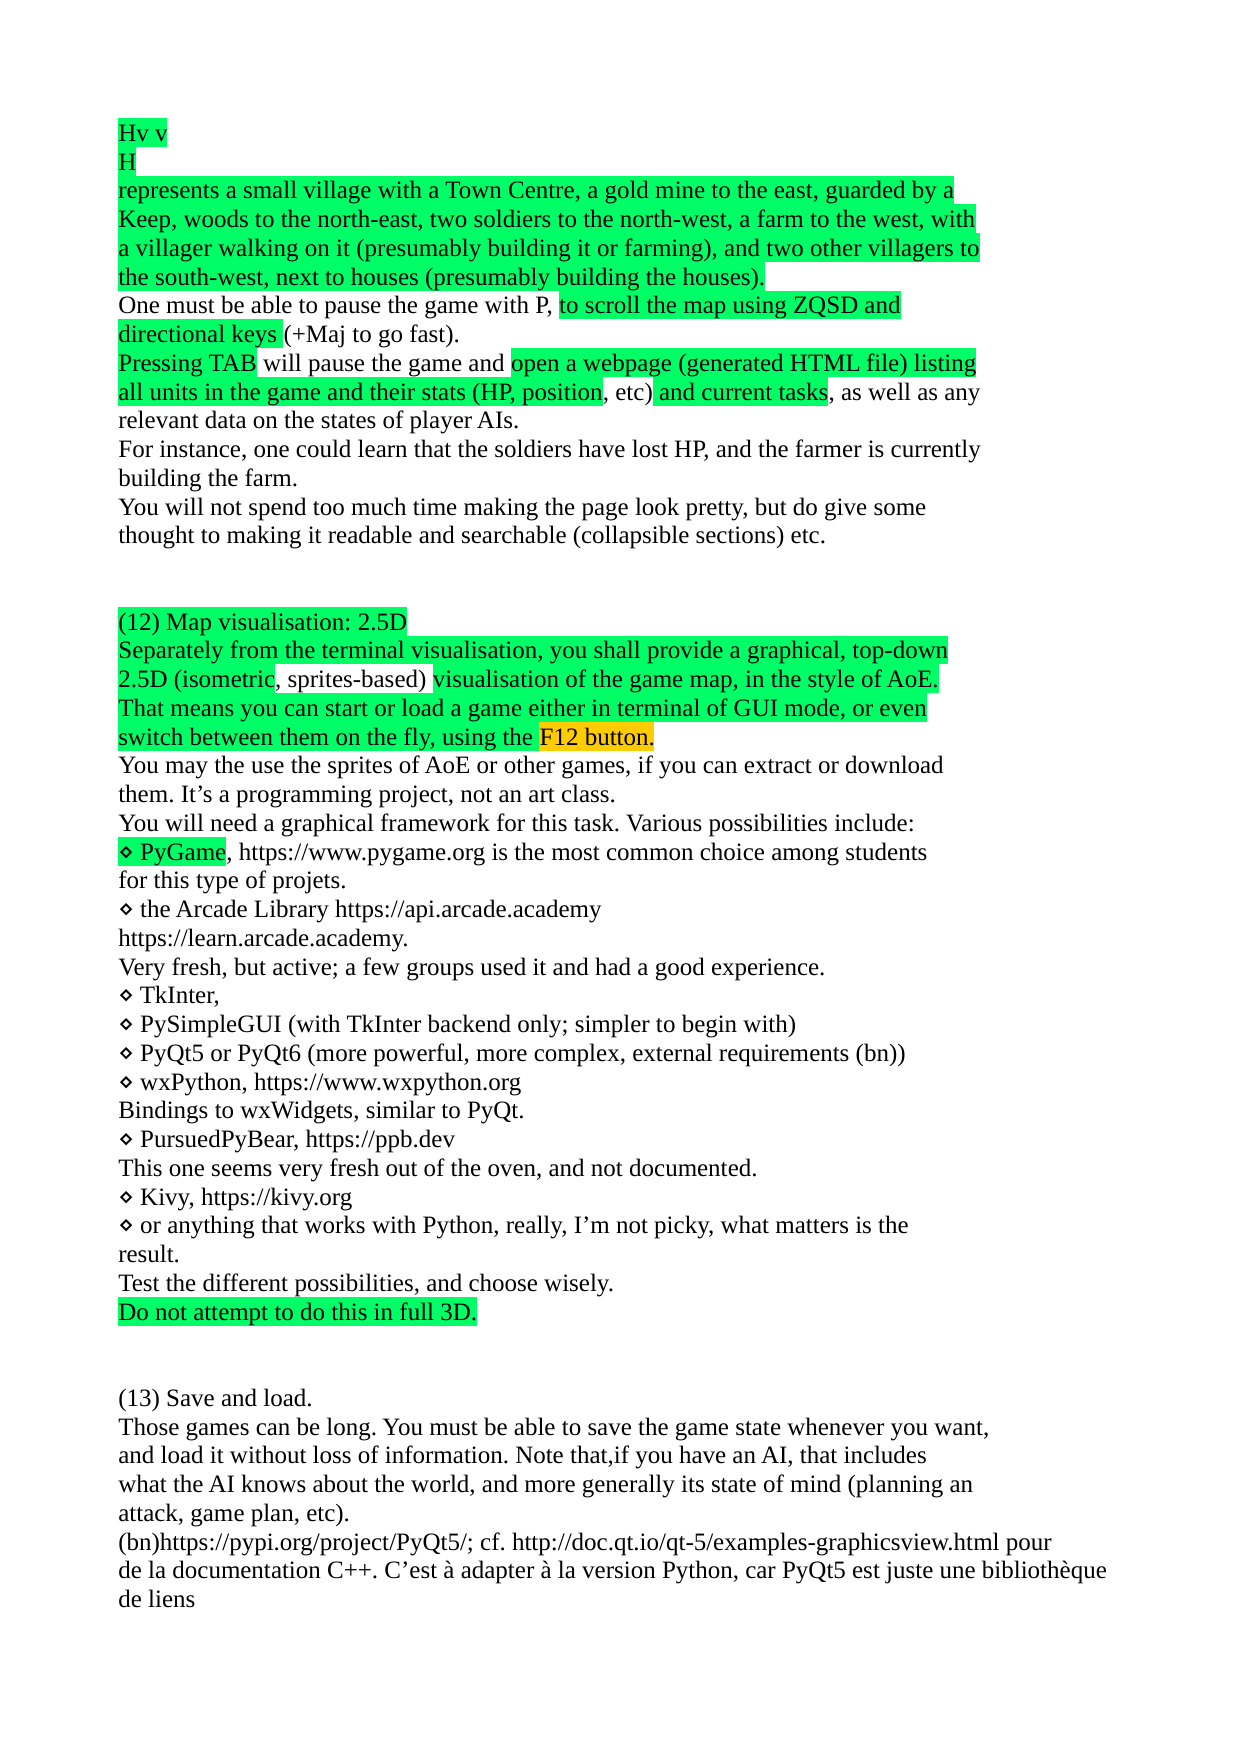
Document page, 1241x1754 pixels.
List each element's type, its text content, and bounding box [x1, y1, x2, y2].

text Keep, woods to the north-east, two soldiers to the north-west, a farm to the west, with [118, 204, 1122, 233]
text You will not spend too much time making the page look pretty, but do give some [118, 492, 1122, 521]
text 2.5D (isometric, sprites-based) visualisation of the game map, in the style of AoE. [118, 664, 1122, 693]
text ⋄ PyQt5 or PyQt6 (more powerful, more complex, external requirements (bn)) [118, 1038, 1122, 1067]
text thought to making it readable and searchable (collapsible sections) etc. [118, 521, 1122, 549]
text For instance, one could learn that the soldiers have lost HP, and the farmer is currently [118, 434, 1122, 463]
text and load it without loss of information. Note that,if you have an AI, that includes [118, 1441, 1122, 1469]
text switch between them on the fly, using the F12 button. [118, 722, 1122, 751]
text ⋄ PyGame, https://www.pygame.org is the most common choice among students [118, 837, 1122, 866]
text represents a small village with a Town Centre, a gold mine to the east, guarded by a [118, 176, 1122, 204]
text ⋄ PySimpleGUI (with TkInter backend only; simpler to begin with) [118, 1009, 1122, 1038]
text what the AI knows about the world, and more generally its state of mind (planning an [118, 1469, 1122, 1498]
text https://learn.arcade.academy. [118, 923, 1122, 952]
text for this type of projets. [118, 866, 1122, 894]
text You may the use the sprites of AoE or other games, if you can extract or download [118, 751, 1122, 779]
text Do not attempt to do this in full 3D. [118, 1297, 1122, 1326]
text H [118, 147, 1122, 176]
text You will need a graphical framework for this task. Various possibilities include: [118, 808, 1122, 837]
text That means you can start or load a game either in terminal of GUI mode, or even [118, 693, 1122, 722]
text all units in the game and their stats (HP, position, etc) and current tasks, as well as any [118, 377, 1122, 406]
text ⋄ or anything that works with Python, really, I’m not picky, what matters is the [118, 1211, 1122, 1239]
text relevant data on the states of player AIs. [118, 406, 1122, 434]
text them. It’s a programming project, not an art class. [118, 779, 1122, 808]
text a villager walking on it (presumably building it or farming), and two other villagers to [118, 233, 1122, 262]
text (bn)https://pypi.org/project/PyQt5/; cf. http://doc.qt.io/qt-5/examples-graphicsview.html pour [118, 1527, 1122, 1556]
text Test the different possibilities, and choose wisely. [118, 1268, 1122, 1297]
text ⋄ Kivy, https://kivy.org [118, 1182, 1122, 1211]
text One must be able to pause the game with P, to scroll the map using ZQSD and [118, 291, 1122, 319]
text Very fresh, but active; a few groups used it and had a good experience. [118, 952, 1122, 981]
text attack, game plan, etc). [118, 1498, 1122, 1527]
text ⋄ TkInter, [118, 981, 1122, 1009]
text ⋄ the Arcade Library https://api.arcade.academy [118, 894, 1122, 923]
text building the farm. [118, 463, 1122, 492]
text Pressing TAB will pause the game and open a webpage (generated HTML file) listing [118, 348, 1122, 377]
text Bindings to wxWidgets, similar to PyQt. [118, 1096, 1122, 1124]
text This one seems very fresh out of the oven, and not documented. [118, 1153, 1122, 1182]
text Separately from the terminal visualisation, you shall provide a graphical, top-down [118, 636, 1122, 664]
text directional keys (+Maj to go fast). [118, 319, 1122, 348]
text Hv v [118, 118, 1122, 147]
text (12) Map visualisation: 2.5D [118, 607, 1122, 636]
text de la documentation C++. C’est à adapter à la version Python, car PyQt5 est juste une bibliothèque de liens [118, 1556, 1122, 1613]
text Those games can be long. You must be able to save the game state whenever you want, [118, 1412, 1122, 1441]
text result. [118, 1239, 1122, 1268]
text the south-west, next to houses (presumably building the houses). [118, 262, 1122, 291]
text ⋄ wxPython, https://www.wxpython.org [118, 1067, 1122, 1096]
text (13) Save and load. [118, 1383, 1122, 1412]
text ⋄ PursuedPyBear, https://ppb.dev [118, 1124, 1122, 1153]
